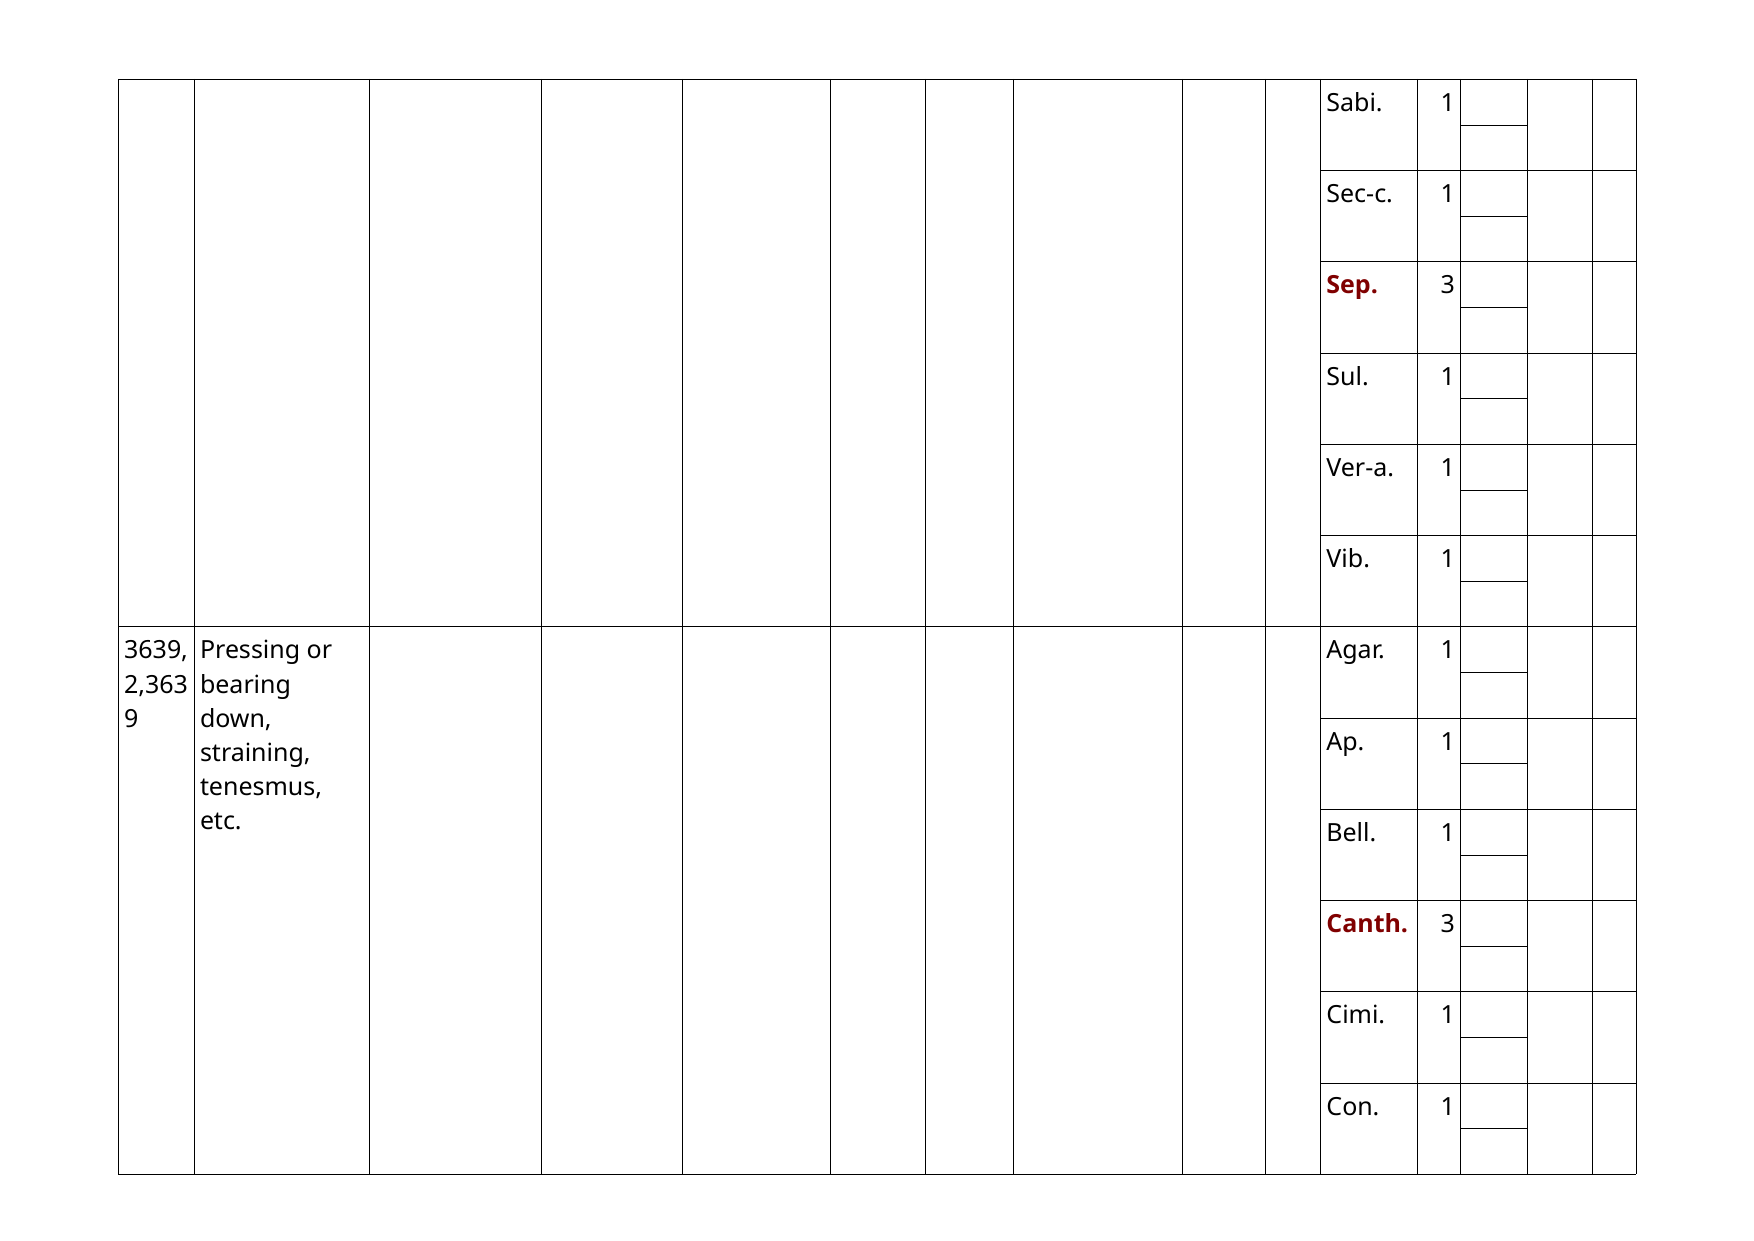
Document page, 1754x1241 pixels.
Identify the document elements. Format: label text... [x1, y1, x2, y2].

table_cell [1593, 445, 1636, 535]
table_cell Sabi. [1321, 80, 1417, 170]
table_cell 1 [1418, 171, 1460, 261]
table_cell [1593, 992, 1636, 1083]
table_cell [1461, 1038, 1527, 1083]
table_cell [1461, 992, 1527, 1037]
table_cell Sul. [1321, 354, 1417, 444]
table_cell [1461, 1084, 1527, 1128]
table_cell [1266, 80, 1320, 626]
table_cell [370, 627, 541, 1174]
table_cell [1461, 582, 1527, 626]
table_cell 1 [1418, 719, 1460, 809]
table_cell [831, 80, 925, 626]
table_cell [1266, 627, 1320, 1174]
table_cell [1461, 719, 1527, 763]
table_cell [1593, 810, 1636, 900]
table_cell [1014, 627, 1182, 1174]
table_cell [1461, 536, 1527, 581]
table_cell [1593, 80, 1636, 170]
table_cell [1528, 80, 1592, 170]
table_cell [542, 627, 682, 1174]
table_cell Canth. [1321, 901, 1417, 991]
table_cell [1461, 764, 1527, 809]
table_cell [1461, 627, 1527, 672]
table_cell [1461, 947, 1527, 991]
table_cell 1 [1418, 627, 1460, 718]
table_cell [1461, 126, 1527, 170]
table_cell [1461, 856, 1527, 900]
table_cell [831, 627, 925, 1174]
table_cell Cimi. [1321, 992, 1417, 1083]
table_cell [1461, 171, 1527, 216]
table_cell Sep. [1321, 262, 1417, 353]
table_cell 1 [1418, 80, 1460, 170]
table_cell [683, 627, 830, 1174]
table_cell [1528, 901, 1592, 991]
table_cell [1528, 992, 1592, 1083]
table_cell [1461, 673, 1527, 718]
table_cell 3639,2,3639 [119, 627, 194, 1174]
table_cell 1 [1418, 810, 1460, 900]
table_cell 1 [1418, 1084, 1460, 1174]
table_cell Pressing or bearing down, straining, tenesmus, etc. [195, 627, 369, 1174]
table_cell [1528, 627, 1592, 718]
table_cell [1593, 1084, 1636, 1174]
table_cell 3 [1418, 262, 1460, 353]
table_cell 3 [1418, 901, 1460, 991]
table_cell [542, 80, 682, 626]
table_cell [1183, 627, 1265, 1174]
table_cell [1461, 399, 1527, 444]
table_cell [1593, 536, 1636, 626]
table_cell 1 [1418, 445, 1460, 535]
table_cell [1593, 171, 1636, 261]
table_cell [119, 80, 194, 626]
table_cell [1593, 719, 1636, 809]
table_cell [1593, 354, 1636, 444]
table_cell [1461, 1129, 1527, 1174]
table_cell [1461, 491, 1527, 535]
table_cell [1528, 171, 1592, 261]
table_cell 1 [1418, 992, 1460, 1083]
table_cell 1 [1418, 354, 1460, 444]
table_cell [1528, 1084, 1592, 1174]
table_cell [1593, 901, 1636, 991]
table_cell [926, 80, 1013, 626]
table_cell Vib. [1321, 536, 1417, 626]
table_cell [1014, 80, 1182, 626]
table_cell [1461, 810, 1527, 854]
table_cell [370, 80, 541, 626]
table_cell Bell. [1321, 810, 1417, 900]
table_cell [1461, 80, 1527, 124]
table_cell [1461, 262, 1527, 307]
table_cell Ap. [1321, 719, 1417, 809]
table_cell [1528, 445, 1592, 535]
table_cell [1528, 354, 1592, 444]
table_cell [683, 80, 830, 626]
table_cell [1461, 445, 1527, 489]
table_cell [1461, 354, 1527, 398]
table_cell Sec-c. [1321, 171, 1417, 261]
table_cell [1461, 217, 1527, 261]
table_cell [1528, 262, 1592, 353]
table_cell [1528, 536, 1592, 626]
table_cell [195, 80, 369, 626]
table_cell Agar. [1321, 627, 1417, 718]
table_cell [926, 627, 1013, 1174]
table_cell Con. [1321, 1084, 1417, 1174]
table_cell Ver-a. [1321, 445, 1417, 535]
table_cell [1461, 901, 1527, 946]
table_cell [1183, 80, 1265, 626]
table_cell [1528, 719, 1592, 809]
table_cell [1593, 627, 1636, 718]
table_cell [1461, 308, 1527, 353]
table_cell [1593, 262, 1636, 353]
table_cell [1528, 810, 1592, 900]
table_cell 1 [1418, 536, 1460, 626]
